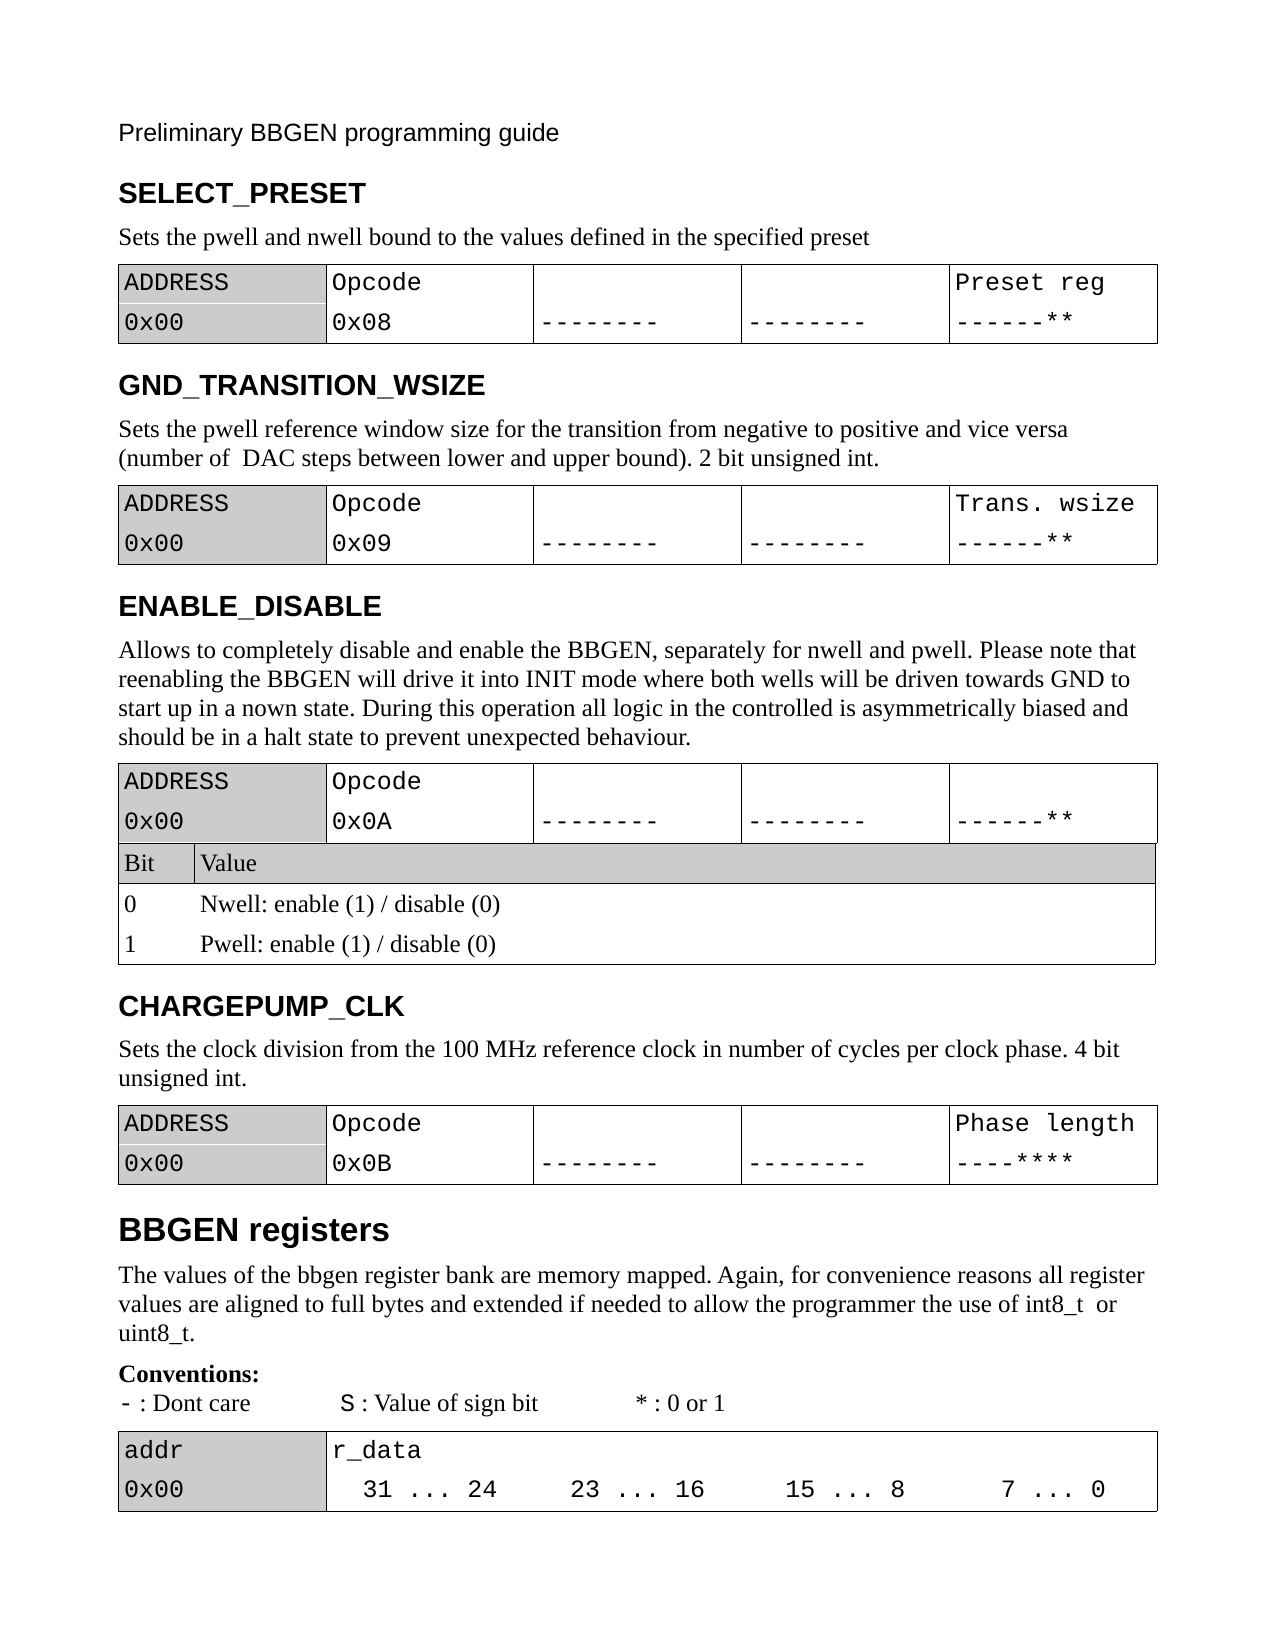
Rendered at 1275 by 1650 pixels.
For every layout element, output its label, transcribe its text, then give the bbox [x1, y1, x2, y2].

table_cell 0x00 [119, 1145, 326, 1184]
table_cell -------- [742, 304, 949, 343]
table_header Trans. wsize [950, 486, 1157, 524]
table_cell -------- [534, 304, 741, 343]
table_cell -------- [742, 1145, 949, 1184]
table_header Value [195, 844, 1155, 883]
table_header Opcode [327, 1106, 533, 1144]
table_cell 0x09 [327, 524, 533, 564]
table_cell -------- [742, 803, 949, 842]
table_header Preset reg [950, 265, 1157, 303]
subtitle GND_TRANSITION_WSIZE [118, 368, 1157, 402]
table_header [742, 265, 949, 303]
table_header [534, 1106, 741, 1144]
table_header [950, 764, 1157, 803]
subtitle BBGEN registers [118, 1209, 1157, 1248]
table_cell Nwell: enable (1) / disable (0) [194, 884, 1155, 923]
text Sets the pwell reference window size for the transition from negative to positive and vice versa (number of DAC steps between lower and upper bound). 2 bit unsigned int. [118, 414, 1157, 472]
table_header ADDRESS [119, 486, 326, 524]
table_header [742, 486, 949, 524]
table_header [534, 265, 741, 303]
table_header r_data [327, 1432, 1157, 1471]
table_header [742, 764, 949, 803]
table_cell 0x00 [119, 524, 326, 564]
table_cell ------** [950, 304, 1157, 343]
table_header [534, 486, 741, 524]
table_cell -------- [534, 524, 741, 564]
text The values of the bbgen register bank are memory mapped. Again, for convenience reasons all register values are aligned to full bytes and extended if needed to allow the programmer the use of int8_t or uint8_t. [118, 1261, 1157, 1347]
table_header Opcode [327, 265, 533, 303]
table_cell -------- [742, 524, 949, 564]
table_cell 0x0A [327, 803, 533, 842]
table_cell 7 ... 0 [949, 1471, 1157, 1511]
table_cell -------- [534, 803, 741, 842]
table_header ADDRESS [119, 764, 326, 803]
table_header Opcode [327, 764, 533, 803]
table_cell 1 [119, 923, 194, 963]
table_header ADDRESS [119, 265, 326, 303]
text Sets the pwell and nwell bound to the values defined in the specified preset [118, 222, 1157, 251]
table_cell ------** [950, 803, 1157, 842]
table_header Opcode [327, 486, 533, 524]
table_cell 0x0B [327, 1145, 533, 1184]
table_header ADDRESS [119, 1106, 326, 1144]
table_cell 0x00 [119, 304, 326, 343]
table_cell ----**** [950, 1145, 1157, 1184]
text - : Dont care S : Value of sign bit * : 0 or 1 [118, 1388, 1157, 1419]
table_cell -------- [534, 1145, 741, 1184]
table_cell Pwell: enable (1) / disable (0) [194, 923, 1155, 963]
table_header [742, 1106, 949, 1144]
subtitle ENABLE_DISABLE [118, 589, 1157, 623]
table_header [534, 764, 741, 803]
table_cell 31 ... 24 [327, 1471, 533, 1511]
text Conventions: [118, 1359, 1157, 1388]
table_cell 0x08 [327, 304, 533, 343]
table_cell 23 ... 16 [534, 1471, 741, 1511]
subtitle SELECT_PRESET [118, 176, 1157, 210]
table_cell 0 [119, 884, 194, 923]
table_header Phase length [950, 1106, 1157, 1144]
subtitle CHARGEPUMP_CLK [118, 988, 1157, 1022]
table_cell ------** [950, 524, 1157, 564]
table_cell 15 ... 8 [741, 1471, 949, 1511]
text Sets the clock division from the 100 MHz reference clock in number of cycles per clock phase. 4 bit unsigned int. [118, 1034, 1157, 1092]
table_cell 0x00 [119, 1471, 326, 1511]
table_cell 0x00 [119, 803, 326, 842]
table_header Bit [119, 844, 194, 883]
text Allows to completely disable and enable the BBGEN, separately for nwell and pwell. Please note that reenabling the BBGEN will drive it into INIT mode where both wells will be driven towards GND to start up in a nown state. During this operation all logic in the controlled is asymmetrically biased and should be in a halt state to prevent unexpected behaviour. [118, 635, 1157, 750]
table_header addr [119, 1432, 326, 1471]
